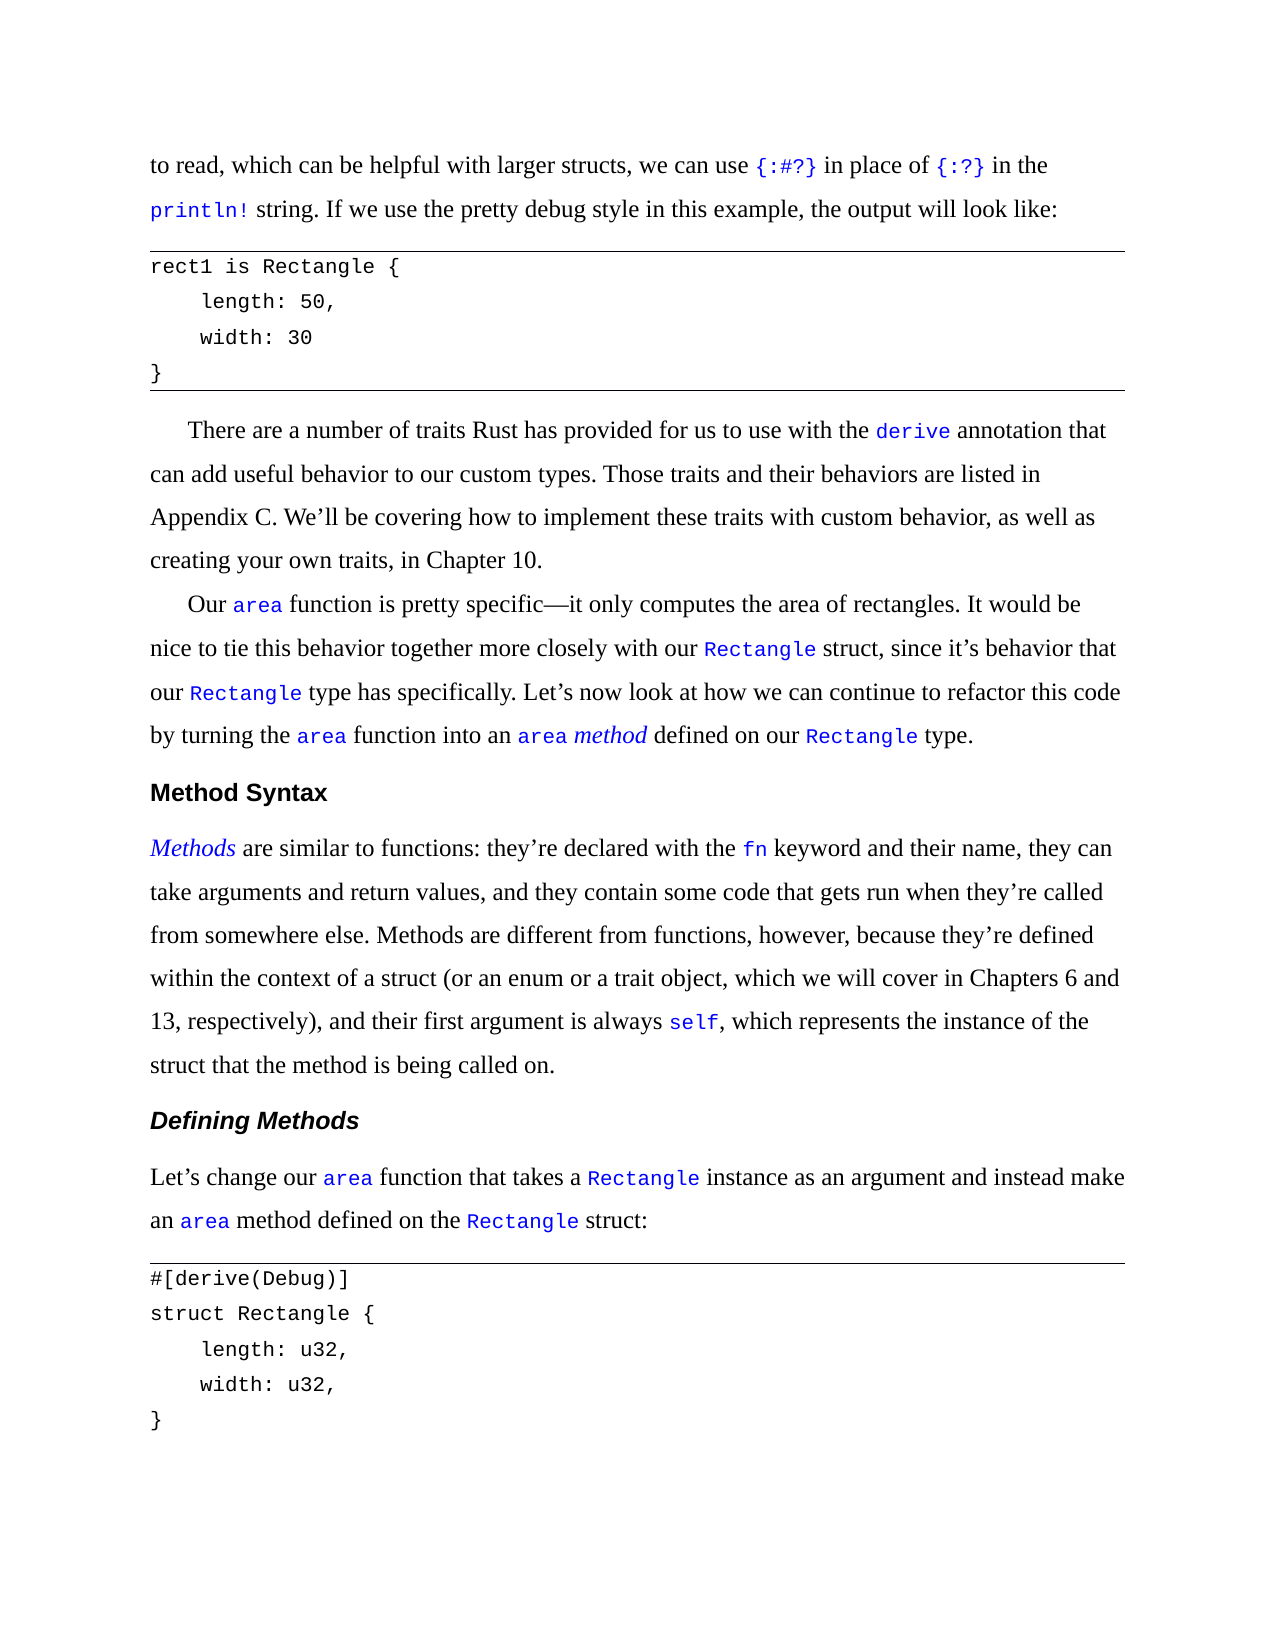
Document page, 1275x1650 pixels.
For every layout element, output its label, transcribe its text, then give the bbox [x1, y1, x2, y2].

text Let’s change our area function that takes a Rectangle instance as an argument and instead make an area method defined on the Rectangle struct: [150, 1162, 1125, 1235]
text Our area function is pretty specific—it only computes the area of rectangles. It would be nice to tie this behavior together more closely with our Rectangle struct, since it’s behavior that our Rectangle type has specifically. Let’s now look at how we can continue to refactor this code by turning the area function into an area method defined on our Rectangle type. [150, 589, 1125, 750]
text width: u32, [150, 1374, 1125, 1398]
text Defining Methods [150, 1106, 1125, 1135]
text rect1 is Rectangle { [150, 252, 1125, 280]
text #[derive(Debug)] [150, 1264, 1125, 1291]
text } [150, 1409, 1125, 1433]
text width: 30 [150, 327, 1125, 351]
text Methods are similar to functions: they’re declared with the fn keyword and their name, they can take arguments and return values, and they contain some code that gets run when they’re called from somewhere else. Methods are different from functions, however, because they’re defined within the context of a struct (or an enum or a trait object, which we will cover in Chapters 6 and 13, respectively), and their first argument is always self, which represents the instance of the struct that the method is being called on. [150, 833, 1125, 1079]
text to read, which can be helpful with larger structs, we can use {:#?} in place of {:?} in the println! string. If we use the pretty debug style in this example, the output will look like: [150, 150, 1125, 223]
text struct Rectangle { [150, 1303, 1125, 1327]
text } [150, 362, 1125, 390]
text length: u32, [150, 1338, 1125, 1362]
text There are a number of traits Rust has provided for us to use with the derive annotation that can add useful behavior to our custom types. Those traits and their behaviors are listed in Appendix C. We’ll be covering how to implement these traits with custom behavior, as well as creating your own traits, in Chapter 10. [150, 415, 1125, 574]
text Method Syntax [150, 777, 1125, 806]
text length: 50, [150, 291, 1125, 315]
